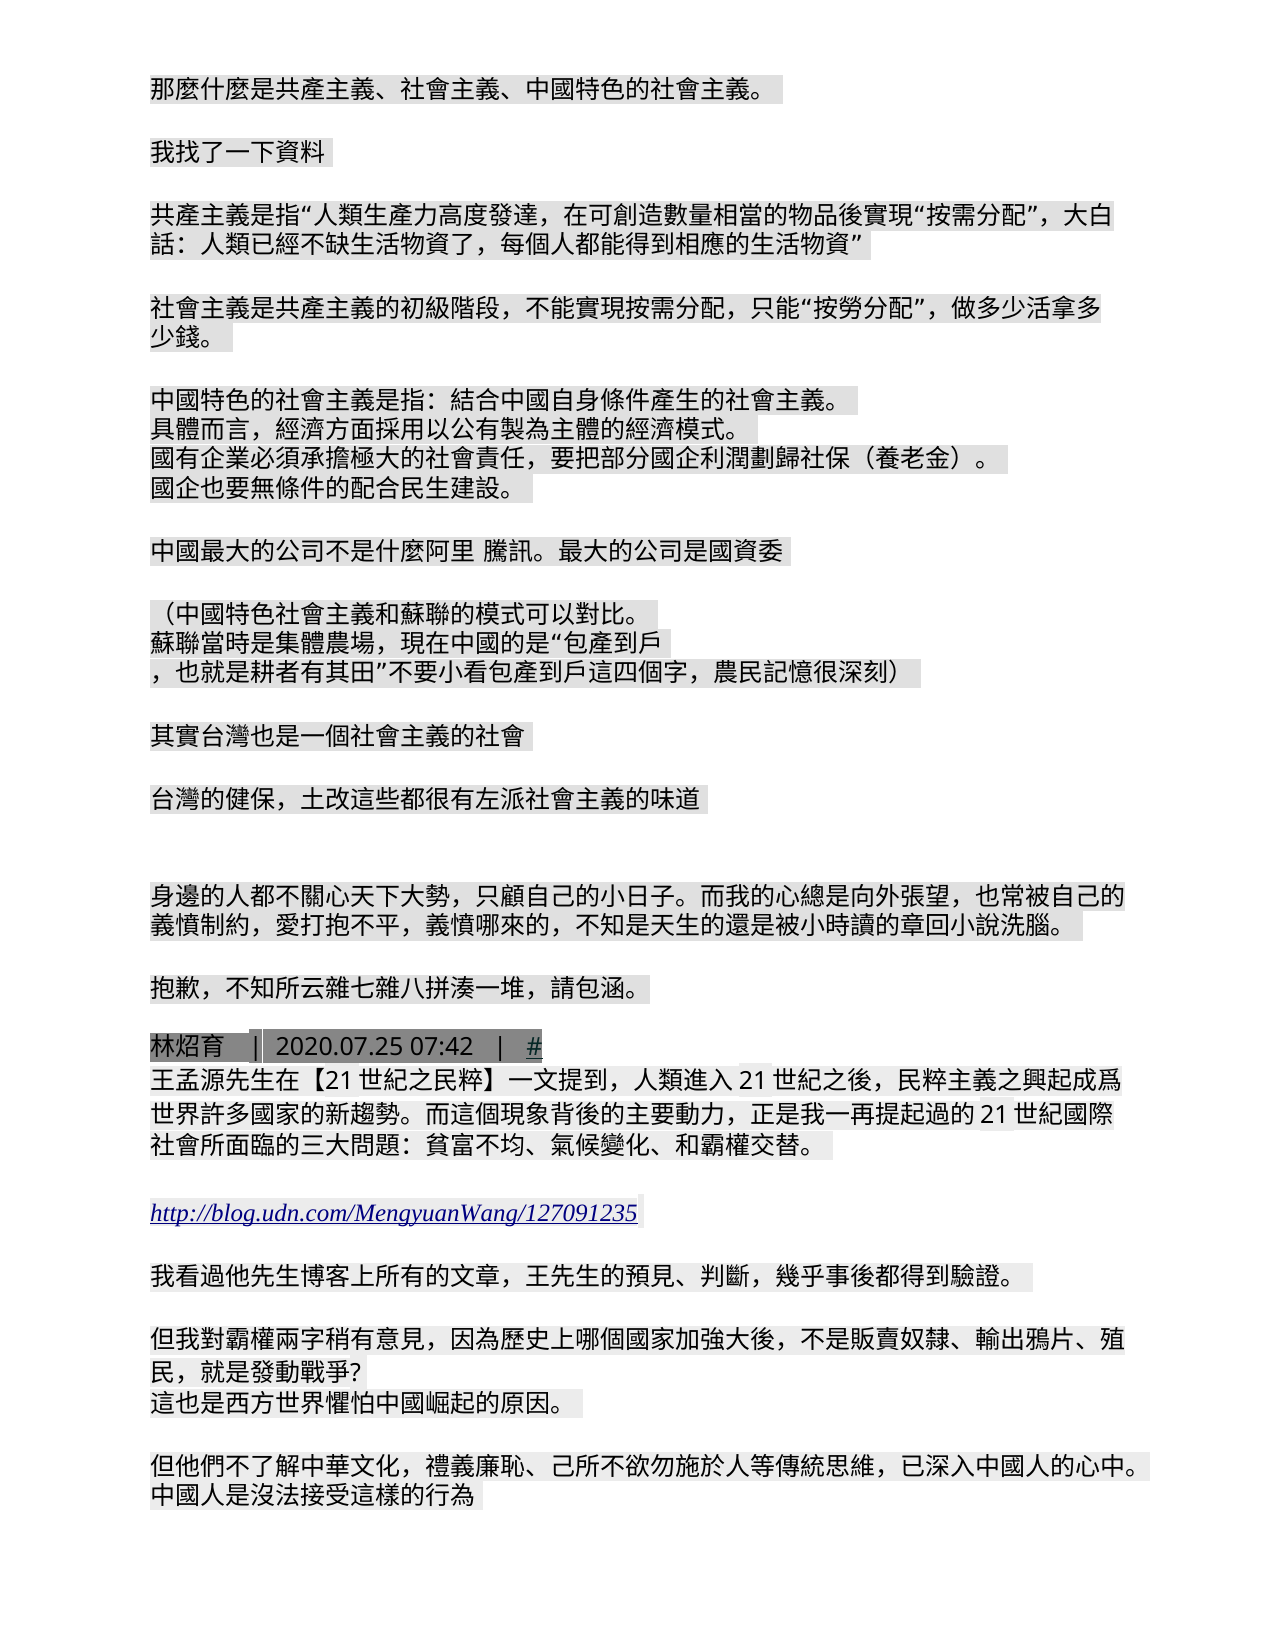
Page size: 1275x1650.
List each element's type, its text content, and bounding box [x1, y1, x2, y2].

text 林炤育 | 2020.07.25 07:42 | # [150, 1029, 1125, 1063]
text 王孟源先生在【21世紀之民粹】一文提到，人類進入21世紀之後，民粹主義之興起成爲世界許多國家的新趨勢。而這個現象背後的主要動力，正是我一再提起過的21世紀國際社會所面臨的三大問題：貧富不均、氣候變化、和霸權交替。 http://blog.udn.com/MengyuanWang/127091235 我看過他先生博客上所有的文章，王先生的預見、判斷，幾乎事後都得到驗證。 但我對霸權兩字稍有意見，因為歷史上哪個國家加強大後，不是販賣奴隸、輸出鴉片、殖民，就是發動戰爭? 這也是西方世界懼怕中國崛起的原因。 但他們不了解中華文化，禮義廉恥、己所不欲勿施於人等傳統思維，已深入中國人的心中。中國人是沒法接受這樣的行為 習近平在2009年一場演講中指出，中國能夠基本解決十幾億人口的吃飯問題，已經是對全人類最大的貢獻。中國一不輸出革命，二不輸出飢餓和貧困，三不去折騰別人，大家還有什麼好說的。 中國顯然無意當霸主，中國政府，最想做的是讓14億人都能過上幸福美好的生活。 (中国外交部发言人耿爽24日在北京的例行记者会上说，在960多万平方公里的土地上，没有贫困、没有饥饿、没有流离失所，让14亿人都过上幸福美好的生活，这是中国对全球落实2030年议程的最大贡献。) 現在正是霸權交替，波瀾壯闊的非常時刻。 美國國務卿龐貝奧最近在德州農工大學進行的一場演說，扯下面具，為霸權交替宣布正式開打。比賽規則無底線。 聽聽他怎麼說之前，先回顧他的另一篇著名的演講片段 蓬佩奧話鋒一轉，接著表示：「關於你的提問，當我還是一名軍校學員的時候，西點軍校的學員格言是什麼來着？『絕不撒謊、欺騙、偷竊』，但在擔任CIA的局長時，我們撒謊、我們欺騙、我們偷竊，我們還有一門課程專門來教這些。這些提醒我們美國是如何造就今日榮耀。」 I Was The CIA Director - We Lied, We Cheated, We Stole -------------------- 美國國務卿龐貝奧 2020.07.23 講題：「共黨中國與自由世界的未來（Communist China and the Free World's Future）」 美國國務卿龐貝奧歐美西時間23日指出，美國半世紀來的交往政策期待落空，各國應改變對中國的觀點並採取行動，直接訴諸中國人民，促成轉變。他並說，自由世界曾戰勝暴政，這歷史可以重演。 這場演說23日下午在前總統尼克森的紀念圖書館舉行。在場人士包括加州州長紐森（Gavin Newsom）、尼克森的後人以及魏京生、王丹等中國民運人士。 [150, 1063, 1125, 1544]
text 那麼什麼是共產主義、社會主義、中國特色的社會主義。 我找了一下資料 共產主義是指“人類生產力高度發達，在可創造數量相當的物品後實現“按需分配”，大白話：人類已經不缺生活物資了，每個人都能得到相應的生活物資” 社會主義是共產主義的初級階段，不能實現按需分配，只能“按勞分配”，做多少活拿多少錢。 中國特色的社會主義是指：結合中國自身條件產生的社會主義。 具體而言，經濟方面採用以公有製為主體的經濟模式。 國有企業必須承擔極大的社會責任，要把部分國企利潤劃歸社保（養老金）。 國企也要無條件的配合民生建設。 中國最大的公司不是什麼阿里 騰訊。最大的公司是國資委 （中國特色社會主義和蘇聯的模式可以對比。 蘇聯當時是集體農場，現在中國的是“包產到戶 ，也就是耕者有其田”不要小看包產到戶這四個字，農民記憶很深刻） 其實台灣也是一個社會主義的社會 台灣的健保，土改這些都很有左派社會主義的味道 身邊的人都不關心天下大勢，只顧自己的小日子。而我的心總是向外張望，也常被自己的義憤制約，愛打抱不平，義憤哪來的，不知是天生的還是被小時讀的章回小說洗腦。 抱歉，不知所云雜七雜八拼湊一堆，請包涵。 [150, 75, 1125, 1004]
